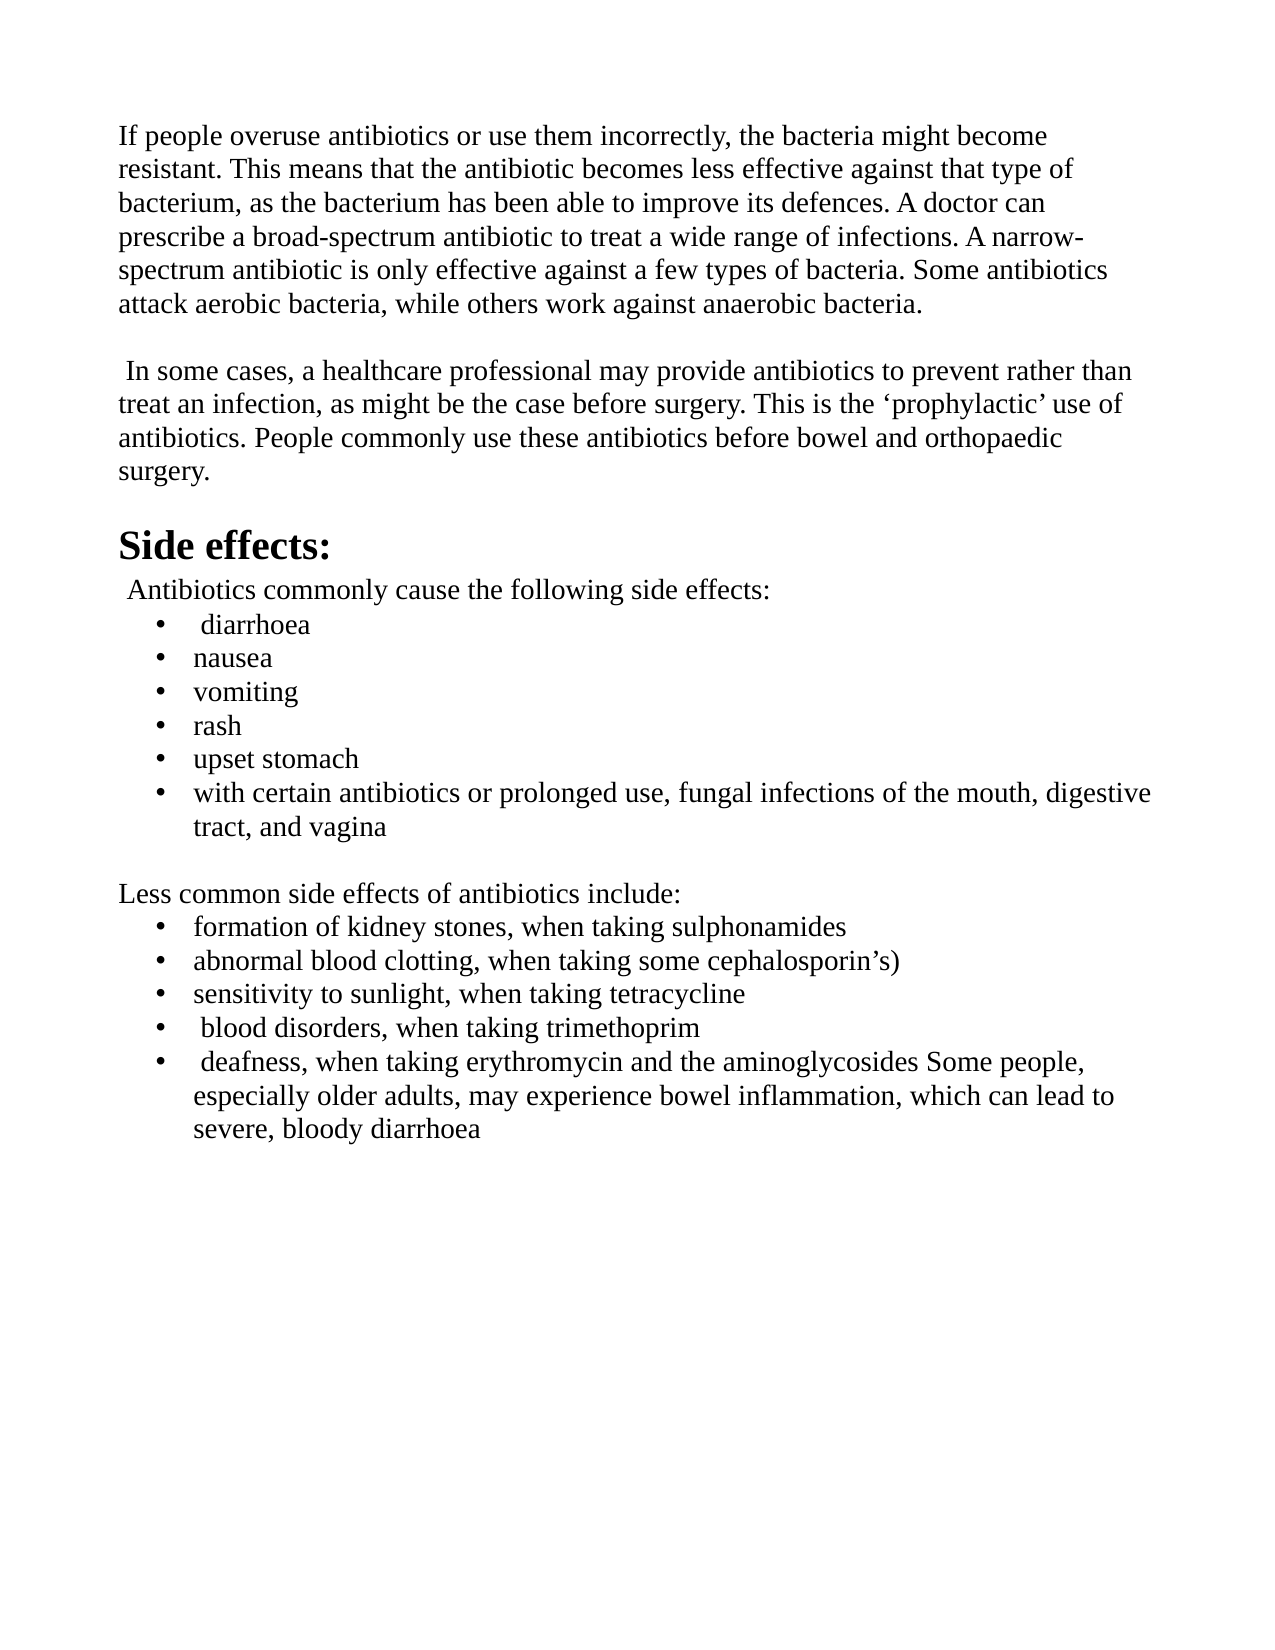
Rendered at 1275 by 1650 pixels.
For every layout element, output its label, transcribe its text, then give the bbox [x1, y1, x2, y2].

text Antibiotics commonly cause the following side effects: [118, 568, 1157, 607]
list blood disorders, when taking trimethoprim [156, 1010, 1157, 1044]
list nausea [156, 641, 1157, 674]
list upset stomach [156, 741, 1157, 775]
list rash [156, 708, 1157, 741]
list diarrhoea [156, 607, 1157, 641]
list abnormal blood clotting, when taking some cephalosporin’s) [156, 943, 1157, 977]
list with certain antibiotics or prolonged use, fungal infections of the mouth, digestive tract, and vagina [156, 775, 1157, 842]
list deafness, when taking erythromycin and the aminoglycosides Some people, especially older adults, may experience bowel inflammation, which can lead to severe, bloody diarrhoea [156, 1044, 1157, 1145]
list vomiting [156, 674, 1157, 708]
text Less common side effects of antibiotics include: [118, 876, 1157, 909]
text Side effects: [118, 521, 1157, 568]
text In some cases, a healthcare professional may provide antibiotics to prevent rather than treat an infection, as might be the case before surgery. This is the ‘prophylactic’ use of antibiotics. People commonly use these antibiotics before bowel and orthopaedic surgery. [118, 353, 1157, 487]
text If people overuse antibiotics or use them incorrectly, the bacteria might become resistant. This means that the antibiotic becomes less effective against that type of bacterium, as the bacterium has been able to improve its defences. A doctor can prescribe a broad-spectrum antibiotic to treat a wide range of infections. A narrow-spectrum antibiotic is only effective against a few types of bacteria. Some antibiotics attack aerobic bacteria, while others work against anaerobic bacteria. [118, 118, 1157, 319]
list formation of kidney stones, when taking sulphonamides [156, 909, 1157, 943]
list sensitivity to sunlight, when taking tetracycline [156, 977, 1157, 1010]
